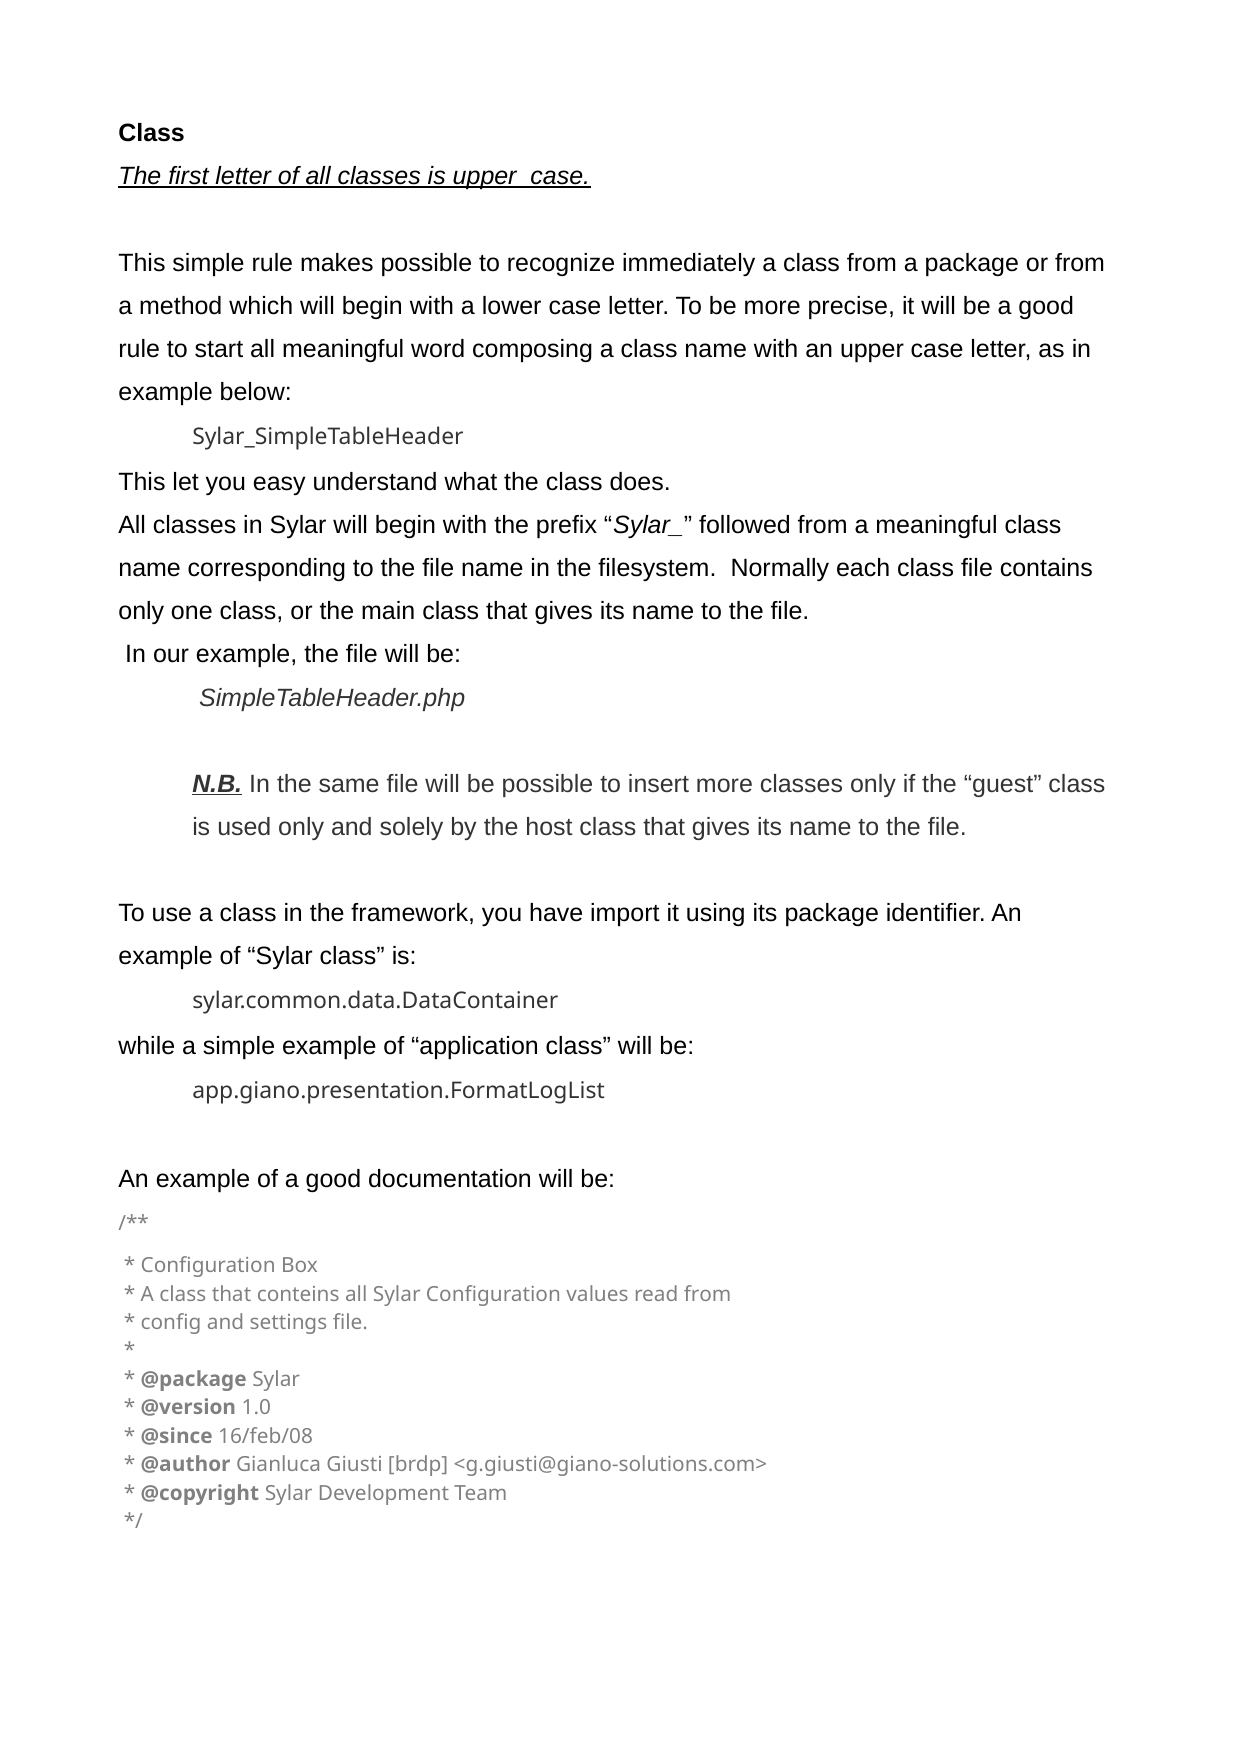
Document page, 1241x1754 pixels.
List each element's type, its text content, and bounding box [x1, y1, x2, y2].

text * A class that conteins all Sylar Configuration values read from [118, 1279, 1122, 1307]
text */ [118, 1506, 1122, 1534]
text This simple rule makes possible to recognize immediately a class from a package or from a method which will begin with a lower case letter. To be more precise, it will be a good rule to start all meaningful word composing a class name with an upper case letter, as in example below: [118, 247, 1122, 406]
text * @version 1.0 [118, 1392, 1122, 1421]
text * @copyright Sylar Development Team [118, 1478, 1122, 1506]
text All classes in Sylar will begin with the prefix “Sylar_” followed from a meaningful class name corresponding to the file name in the filesystem. Normally each class file contains only one class, or the main class that gives its name to the file. [118, 510, 1122, 625]
text sylar.common.data.DataContainer [118, 984, 1122, 1016]
text N.B. In the same file will be possible to insert more classes only if the “guest” class is used only and solely by the host class that gives its name to the file. [192, 769, 1122, 841]
text while a simple example of “application class” will be: [118, 1031, 1122, 1060]
text * config and settings file. [118, 1307, 1122, 1336]
text * @author Gianluca Giusti [brdp] <g.giusti@giano-solutions.com> [118, 1449, 1122, 1478]
text app.giano.presentation.FormatLogList [118, 1074, 1122, 1106]
text * [118, 1336, 1122, 1364]
text In our example, the file will be: [118, 639, 1122, 668]
text * @package Sylar [118, 1364, 1122, 1392]
text /** [118, 1208, 1122, 1236]
text Sylar_SimpleTableHeader [118, 420, 1122, 451]
text To use a class in the framework, you have import it using its package identifier. An example of “Sylar class” is: [118, 898, 1122, 970]
text An example of a good documentation will be: [118, 1164, 1122, 1193]
text Class [118, 118, 1122, 147]
text * Configuration Box [118, 1250, 1122, 1279]
text * @since 16/feb/08 [118, 1421, 1122, 1449]
text SimpleTableHeader.php [118, 683, 1122, 711]
text The first letter of all classes is upper case. [118, 161, 1122, 190]
text This let you easy understand what the class does. [118, 467, 1122, 496]
